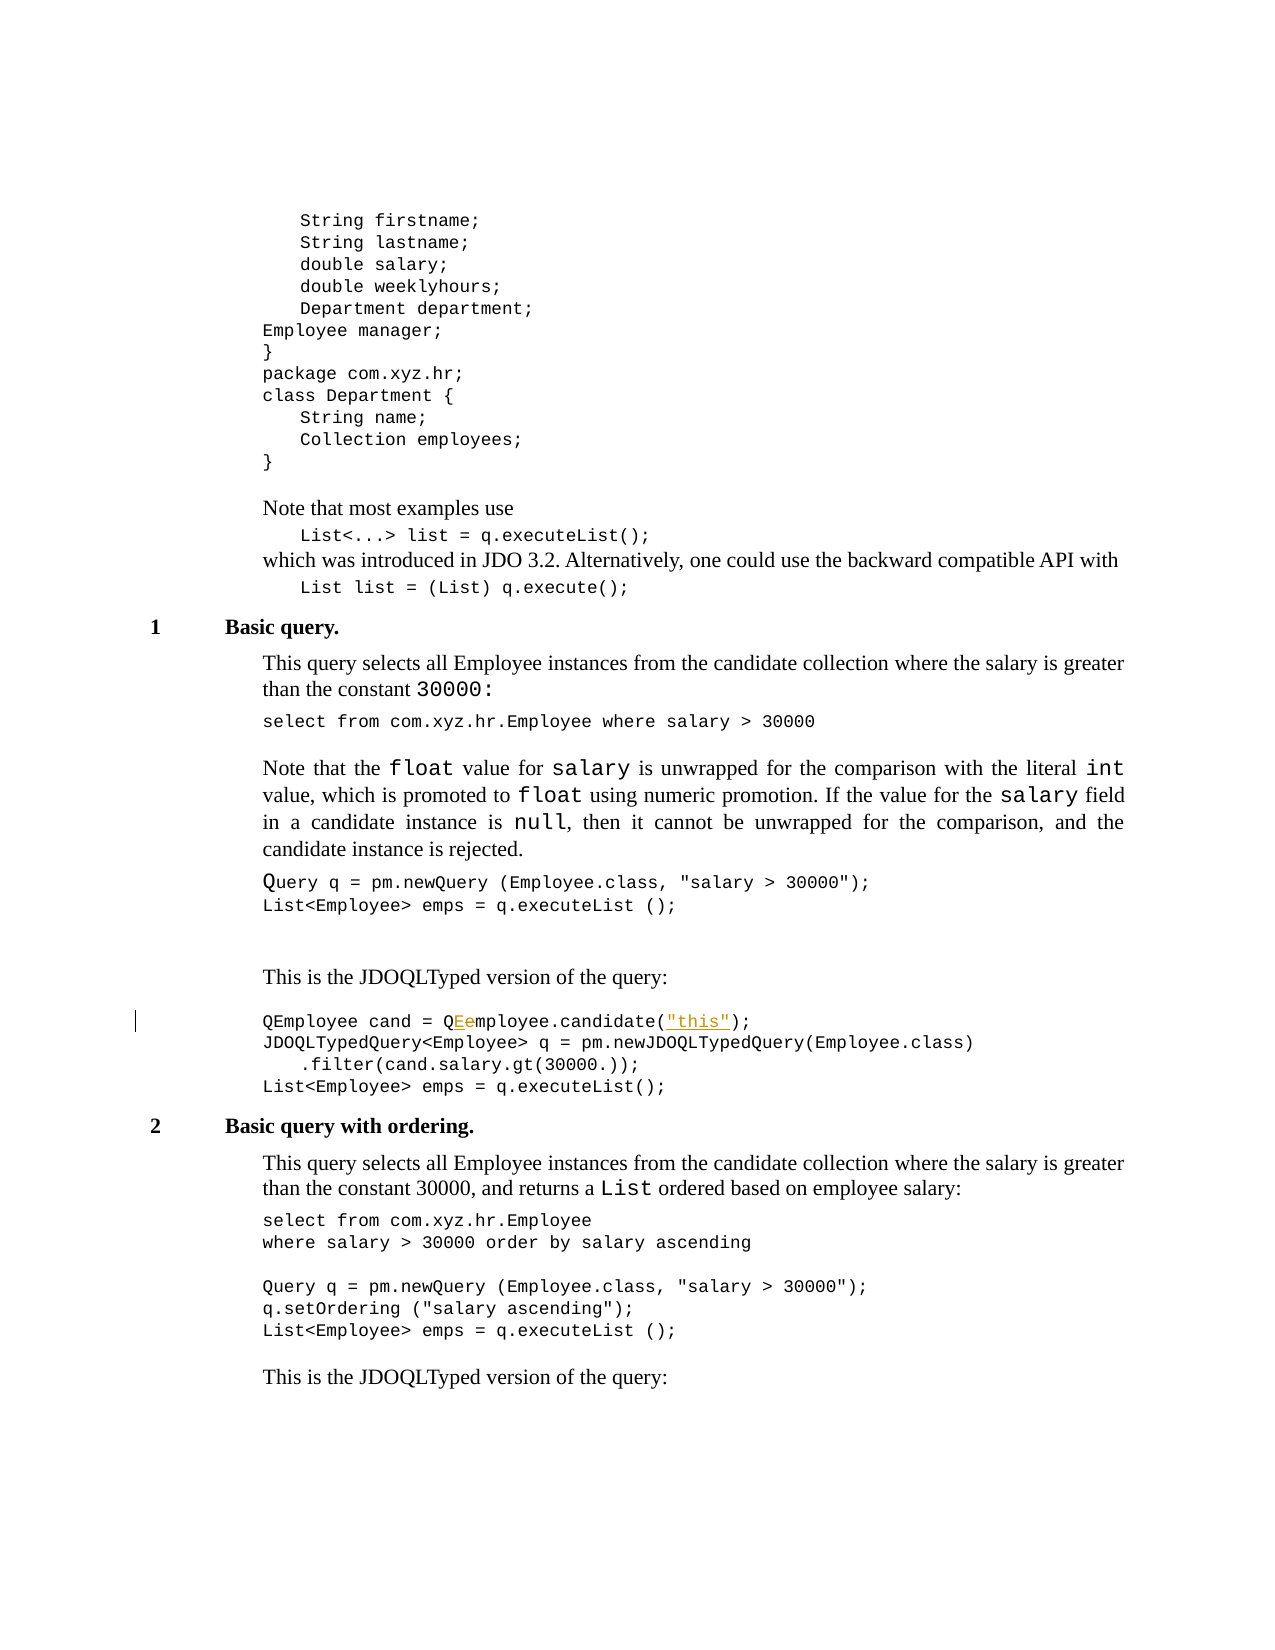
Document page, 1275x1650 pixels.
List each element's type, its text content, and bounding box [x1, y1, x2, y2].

text Query q = pm.newQuery (Employee.class, "salary > 30000"); [262, 1276, 1125, 1298]
text } [262, 341, 1125, 363]
text Employee manager; [262, 319, 1125, 341]
text Query q = pm.newQuery (Employee.class, "salary > 30000"); [262, 870, 1125, 895]
text class Department { [262, 385, 1125, 407]
text This query selects all Employee instances from the candidate collection where the salary is greater than the constant 30000, and returns a List ordered based on employee salary: [262, 1149, 1125, 1202]
text This query selects all Employee instances from the candidate collection where the salary is greater than the constant 30000: [262, 649, 1125, 703]
text select from com.xyz.hr.Employee where salary > 30000 [262, 711, 1125, 733]
subtitle Basic query with ordering. [150, 1112, 1125, 1138]
text double weeklyhours; [262, 276, 1125, 297]
text This is the JDOQLTyped version of the query: [262, 963, 1125, 989]
subtitle Basic query. [150, 613, 1125, 639]
text Department department; [262, 297, 1125, 319]
text QEmployee cand = QEmployee.candidate("this"); [262, 1010, 1125, 1032]
text select from com.xyz.hr.Employee where salary > 30000 order by salary ascending [262, 1210, 1125, 1254]
text double salary; [262, 254, 1125, 276]
text List<Employee> emps = q.executeList(); [262, 1076, 1125, 1098]
text String firstname; [262, 210, 1125, 232]
text } [262, 451, 1125, 472]
text List<Employee> emps = q.executeList (); [262, 895, 1125, 917]
text Collection employees; [262, 429, 1125, 451]
text JDOQLTypedQuery<Employee> q = pm.newJDOQLTypedQuery(Employee.class) [262, 1032, 1125, 1054]
text Note that most examples use List<...> list = q.executeList(); which was introduced in JDO 3.2. Alternatively, one could use the backward compatible API with List list = (List) q.execute(); [262, 494, 1125, 598]
text This is the JDOQLTyped version of the query: [262, 1363, 1125, 1389]
text List<Employee> emps = q.executeList (); [262, 1320, 1125, 1342]
text .filter(cand.salary.gt(30000.)); [262, 1054, 1125, 1076]
text String name; [262, 407, 1125, 429]
text String lastname; [262, 232, 1125, 254]
text q.setOrdering ("salary ascending"); [262, 1298, 1125, 1320]
text package com.xyz.hr; [262, 363, 1125, 385]
text Note that the float value for salary is unwrapped for the comparison with the literal int value, which is promoted to float using numeric promotion. If the value for the salary field in a candidate instance is null, then it cannot be unwrapped for the comparison, and the candidate instance is rejected. [262, 755, 1125, 862]
